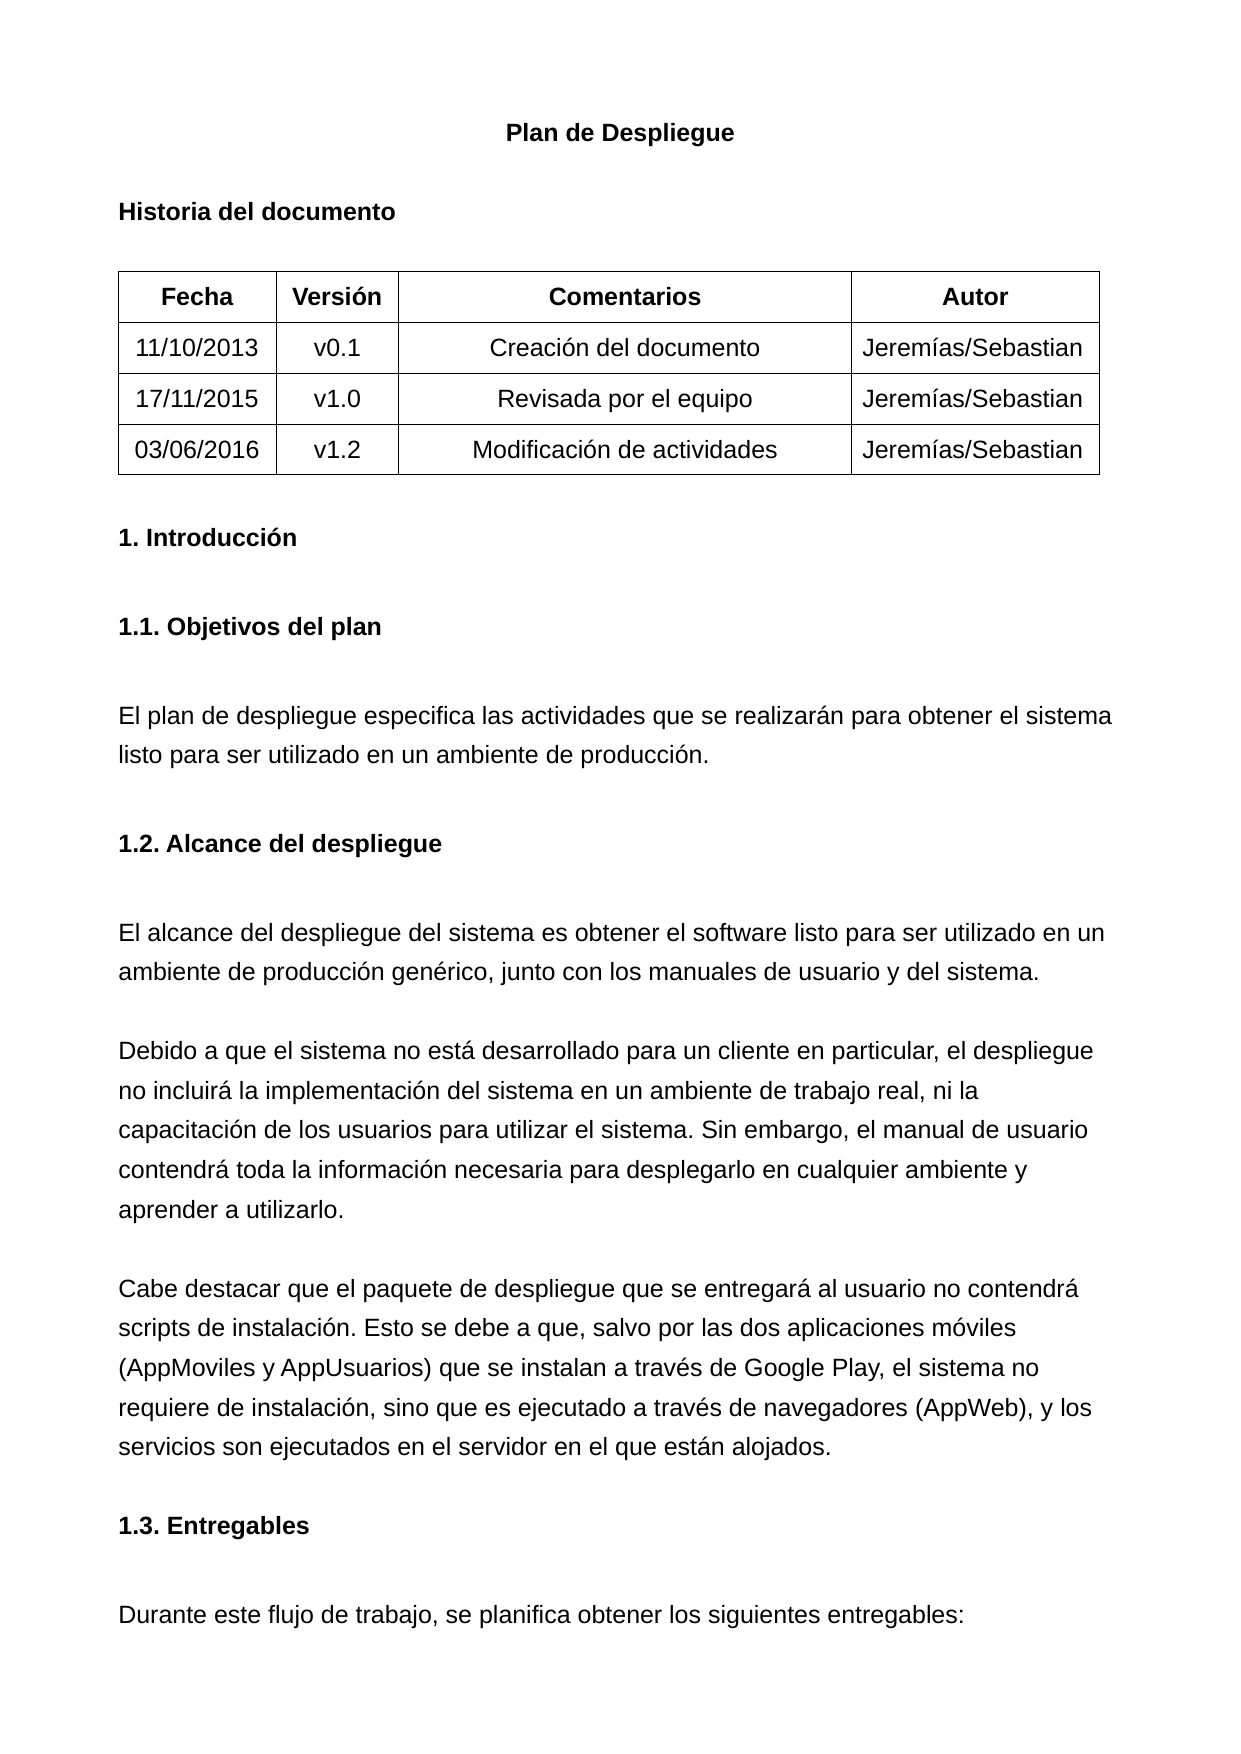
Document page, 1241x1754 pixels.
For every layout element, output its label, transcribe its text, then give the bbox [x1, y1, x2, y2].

table_cell Jeremías/Sebastian [852, 374, 1099, 423]
text Durante este flujo de trabajo, se planifica obtener los siguientes entregables: [118, 1600, 1122, 1629]
text El alcance del despliegue del sistema es obtener el software listo para ser utilizado en un ambiente de producción genérico, junto con los manuales de usuario y del sistema. [118, 918, 1122, 986]
table_cell Jeremías/Sebastian [852, 425, 1099, 474]
text 1.1. Objetivos del plan [118, 612, 1122, 641]
table_cell 03/06/2016 [119, 425, 276, 474]
table_cell 11/10/2013 [119, 323, 276, 373]
table_header Versión [277, 272, 398, 322]
table_cell v0.1 [277, 323, 398, 373]
text El plan de despliegue especifica las actividades que se realizarán para obtener el sistema listo para ser utilizado en un ambiente de producción. [118, 701, 1122, 769]
table_cell v1.0 [277, 374, 398, 423]
text Debido a que el sistema no está desarrollado para un cliente en particular, el despliegue no incluirá la implementación del sistema en un ambiente de trabajo real, ni la capacitación de los usuarios para utilizar el sistema. Sin embargo, el manual de usuario contendrá toda la información necesaria para desplegarlo en cualquier ambiente y aprender a utilizarlo. [118, 1036, 1122, 1223]
table_cell Creación del documento [399, 323, 851, 373]
table_header Comentarios [399, 272, 851, 322]
table_header Fecha [119, 272, 276, 322]
text 1. Introducción [118, 523, 1122, 552]
table_cell v1.2 [277, 425, 398, 474]
table_cell Jeremías/Sebastian [852, 323, 1099, 373]
text Cabe destacar que el paquete de despliegue que se entregará al usuario no contendrá scripts de instalación. Esto se debe a que, salvo por las dos aplicaciones móviles (AppMoviles y AppUsuarios) que se instalan a través de Google Play, el sistema no requiere de instalación, sino que es ejecutado a través de navegadores (AppWeb), y los servicios son ejecutados en el servidor en el que están alojados. [118, 1274, 1122, 1461]
table_cell Revisada por el equipo [399, 374, 851, 423]
table_header Autor [852, 272, 1099, 322]
text 1.3. Entregables [118, 1511, 1122, 1540]
text Plan de Despliegue [118, 118, 1122, 147]
text Historia del documento [118, 197, 1122, 226]
text 1.2. Alcance del despliegue [118, 829, 1122, 858]
table_cell Modificación de actividades [399, 425, 851, 474]
table_cell 17/11/2015 [119, 374, 276, 423]
